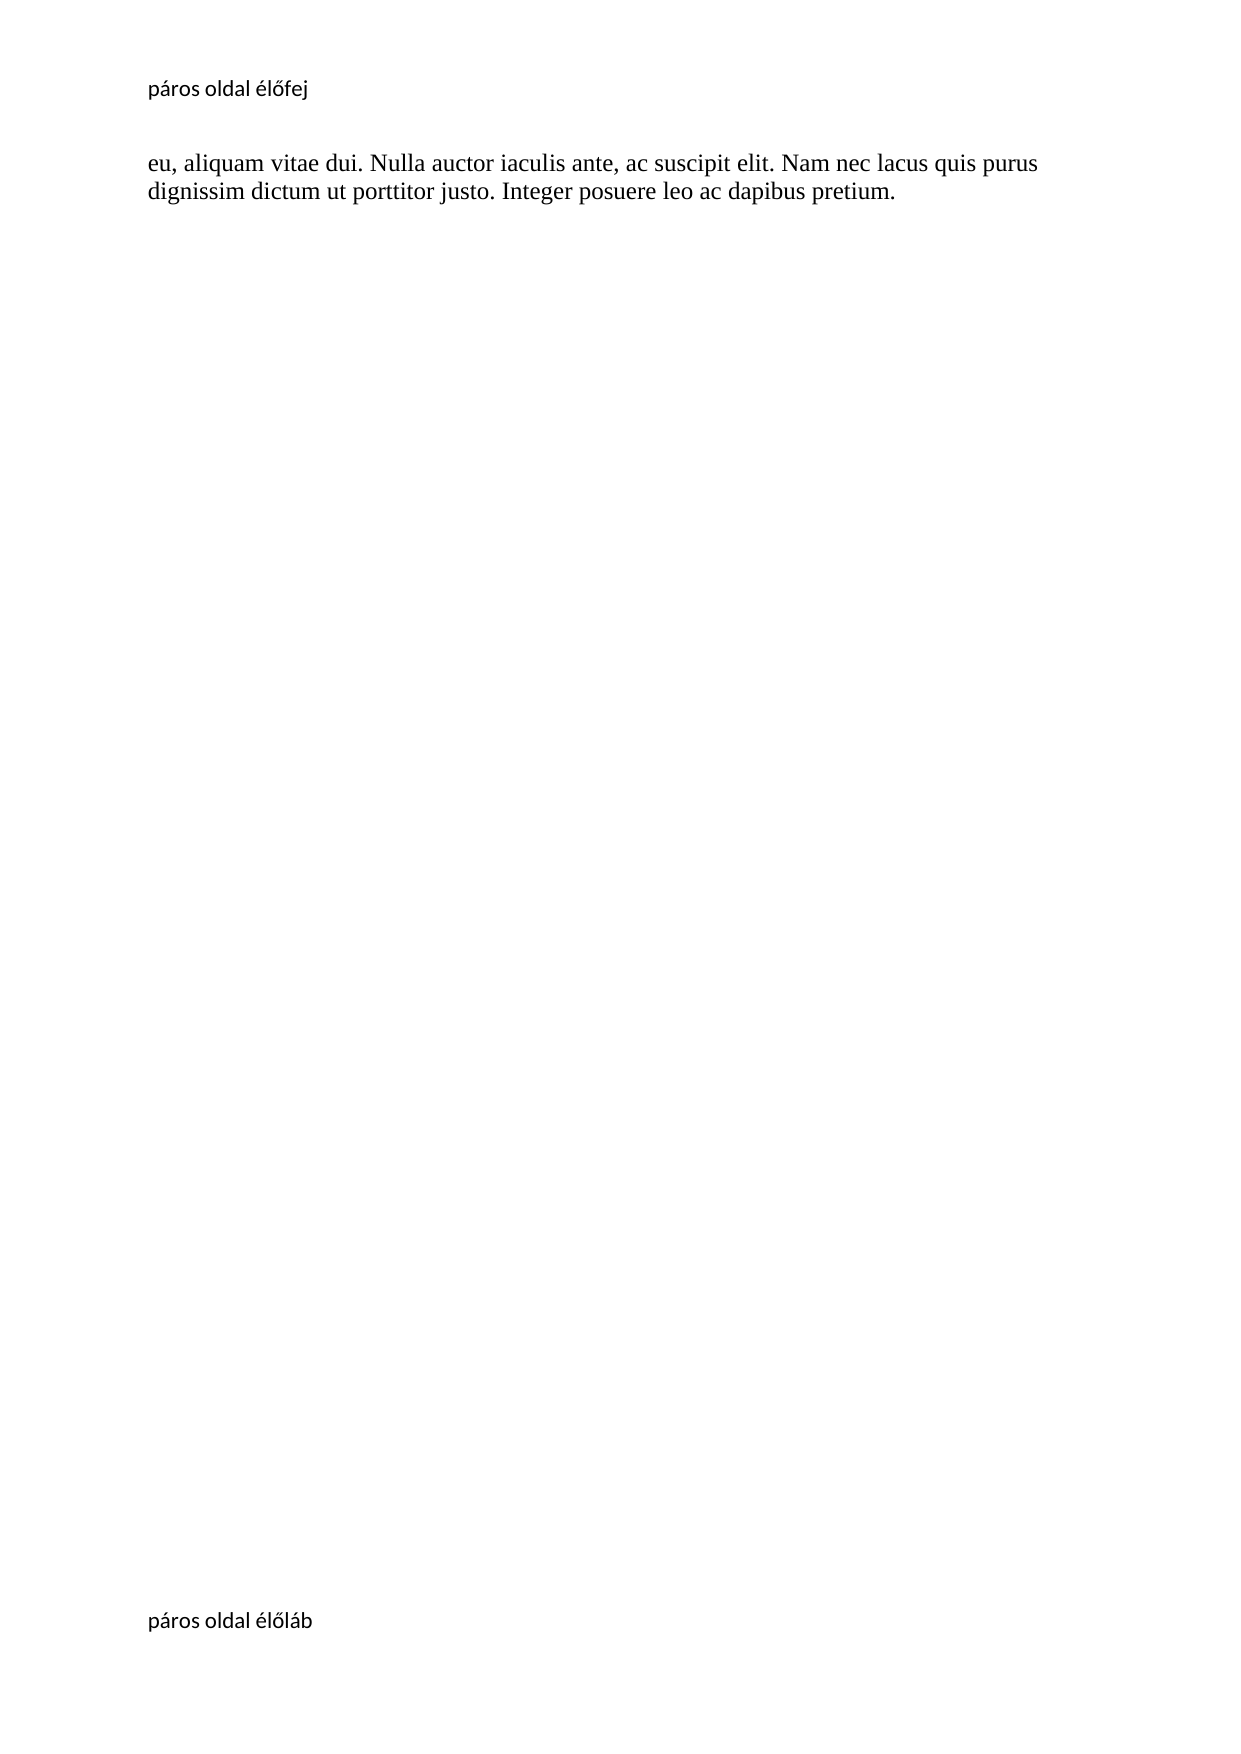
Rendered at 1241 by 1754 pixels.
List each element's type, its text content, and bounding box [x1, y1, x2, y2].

text eu, aliquam vitae dui. Nulla auctor iaculis ante, ac suscipit elit. Nam nec lacus quis purus dignissim dictum ut porttitor justo. Integer posuere leo ac dapibus pretium. [148, 148, 1093, 205]
